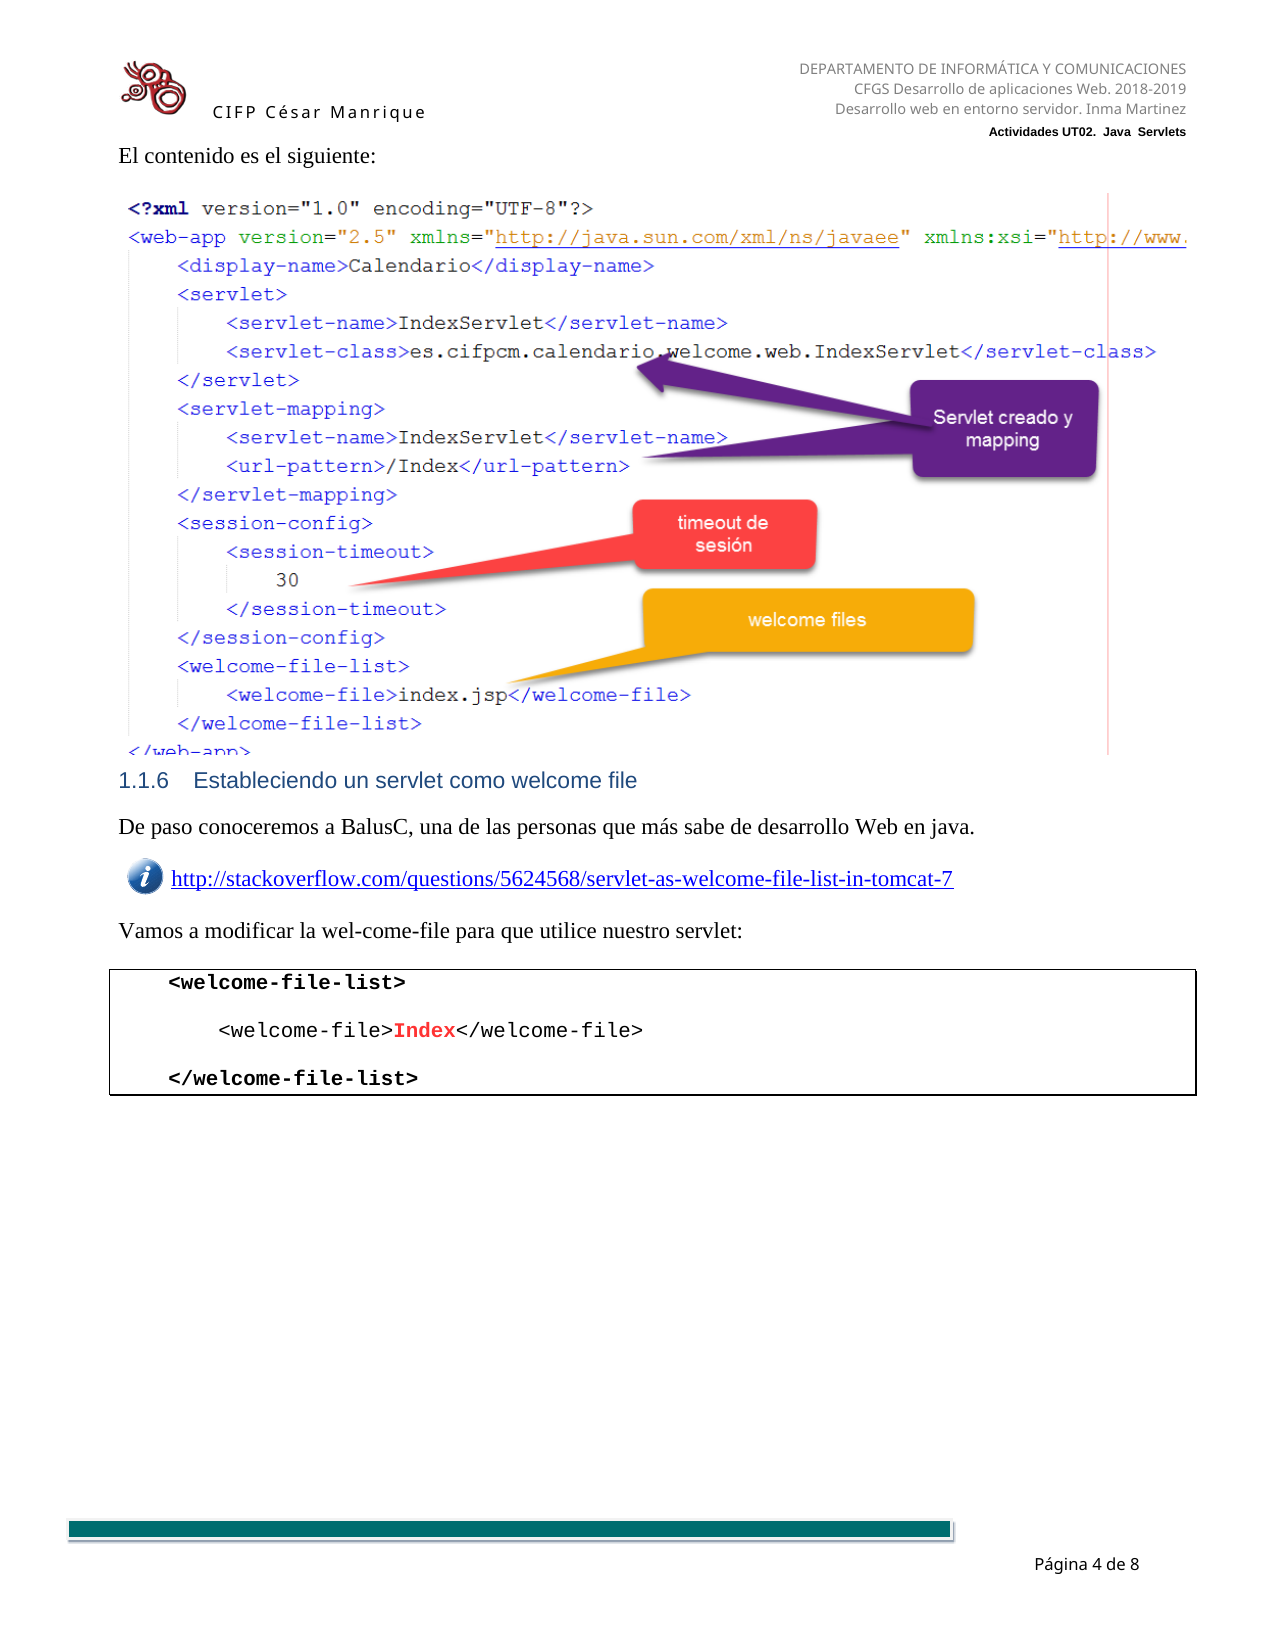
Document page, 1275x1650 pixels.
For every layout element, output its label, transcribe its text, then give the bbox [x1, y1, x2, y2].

text De paso conoceremos a BalusC, una de las personas que más sabe de desarrollo Web en java. [118, 813, 1186, 839]
text http://stackoverflow.com/questions/5624568/servlet-as-welcome-file-list-in-tomcat-7 [157, 865, 1186, 891]
picture [118, 193, 1187, 755]
text <welcome-file>Index</welcome-file> [110, 1017, 1195, 1044]
text El contenido es el siguiente: [118, 142, 1186, 168]
text <welcome-file-list> [110, 970, 1195, 996]
subtitle Estableciendo un servlet como welcome file [118, 755, 1186, 794]
text Vamos a modificar la wel-come-file para que utilice nuestro servlet: [118, 917, 1186, 943]
picture [118, 59, 190, 115]
text </welcome-file-list> [110, 1065, 1195, 1094]
